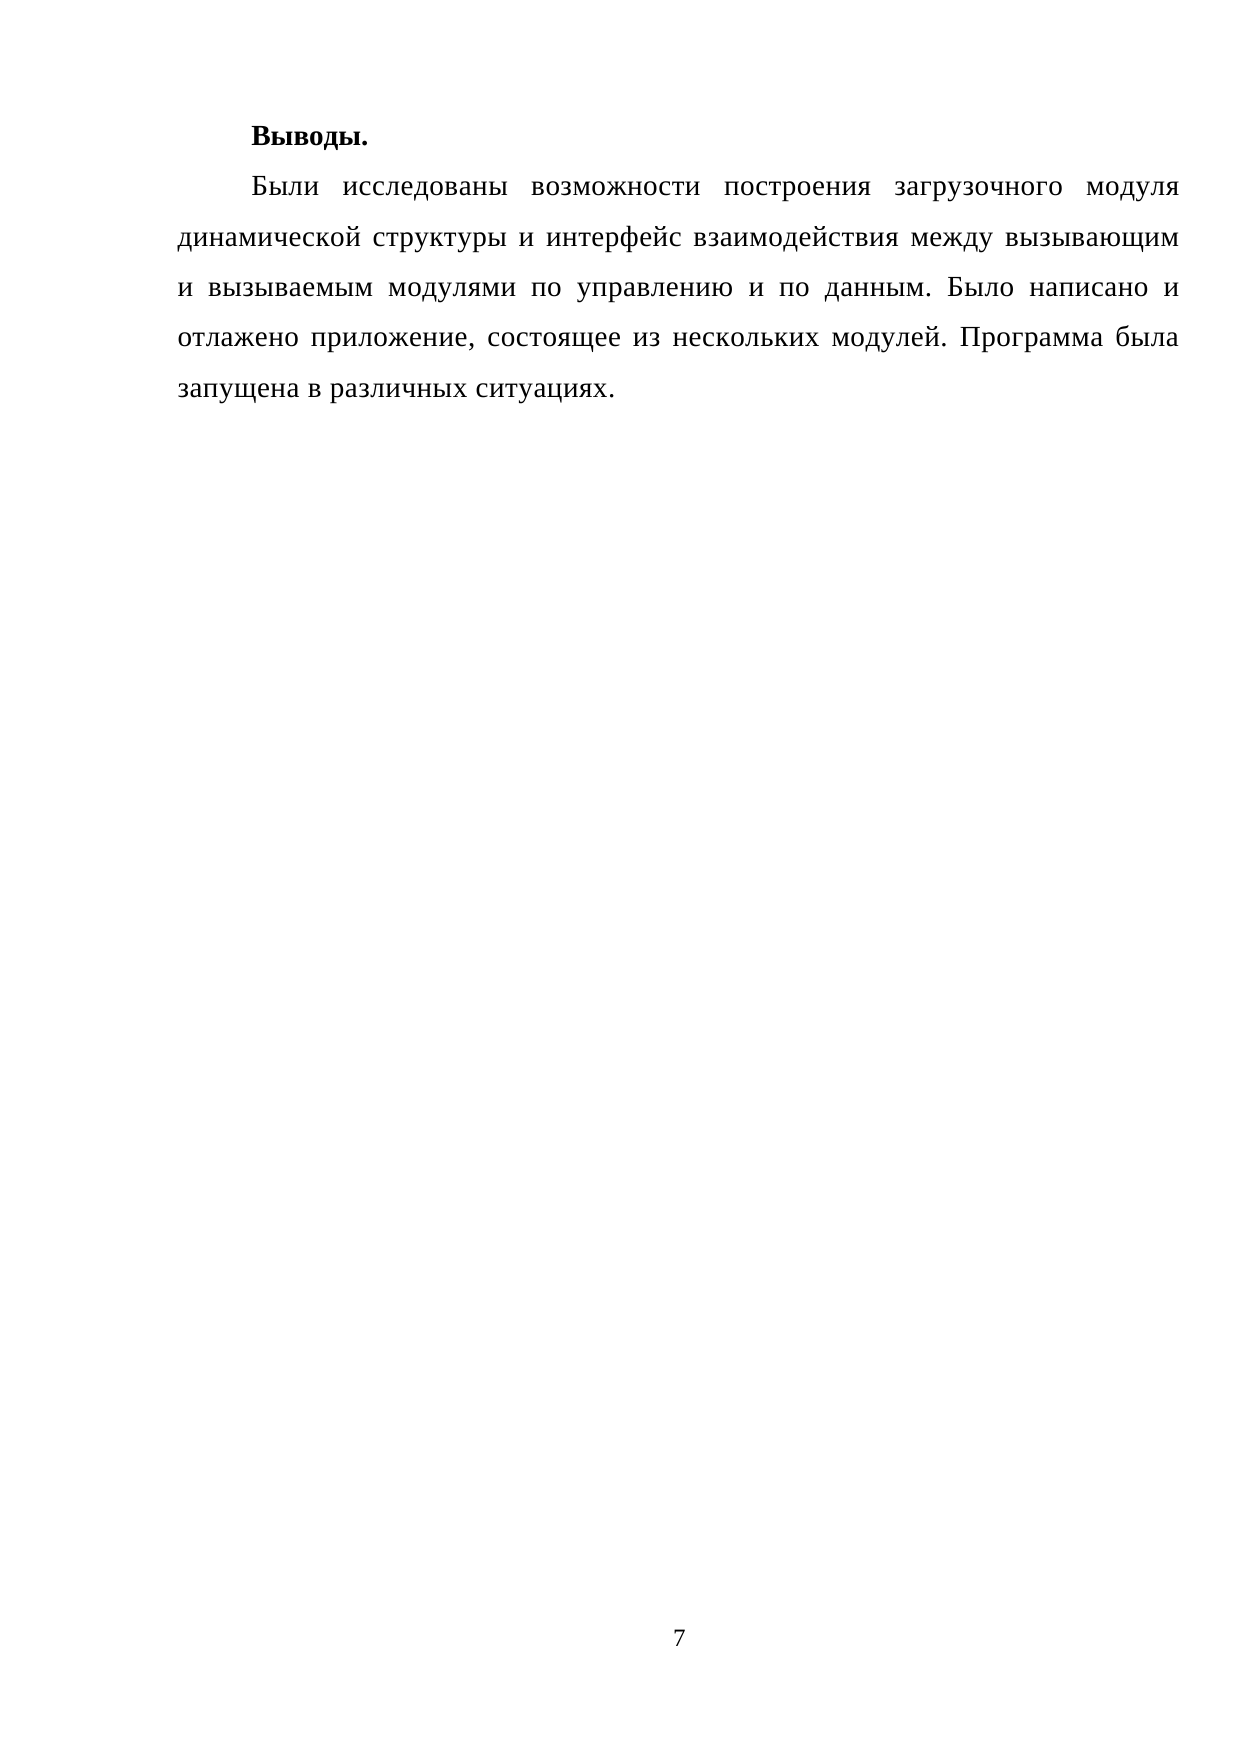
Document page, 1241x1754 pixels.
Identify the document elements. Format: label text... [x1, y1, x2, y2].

text Были исследованы возможности построения загрузочного модуля динамической структуры и интерфейс взаимодействия между вызывающим и вызываемым модулями по управлению и по данным. Было написано и отлажено приложение, состоящее из нескольких модулей. Программа была запущена в различных ситуациях. [177, 168, 1181, 403]
text Выводы. [177, 118, 1181, 152]
